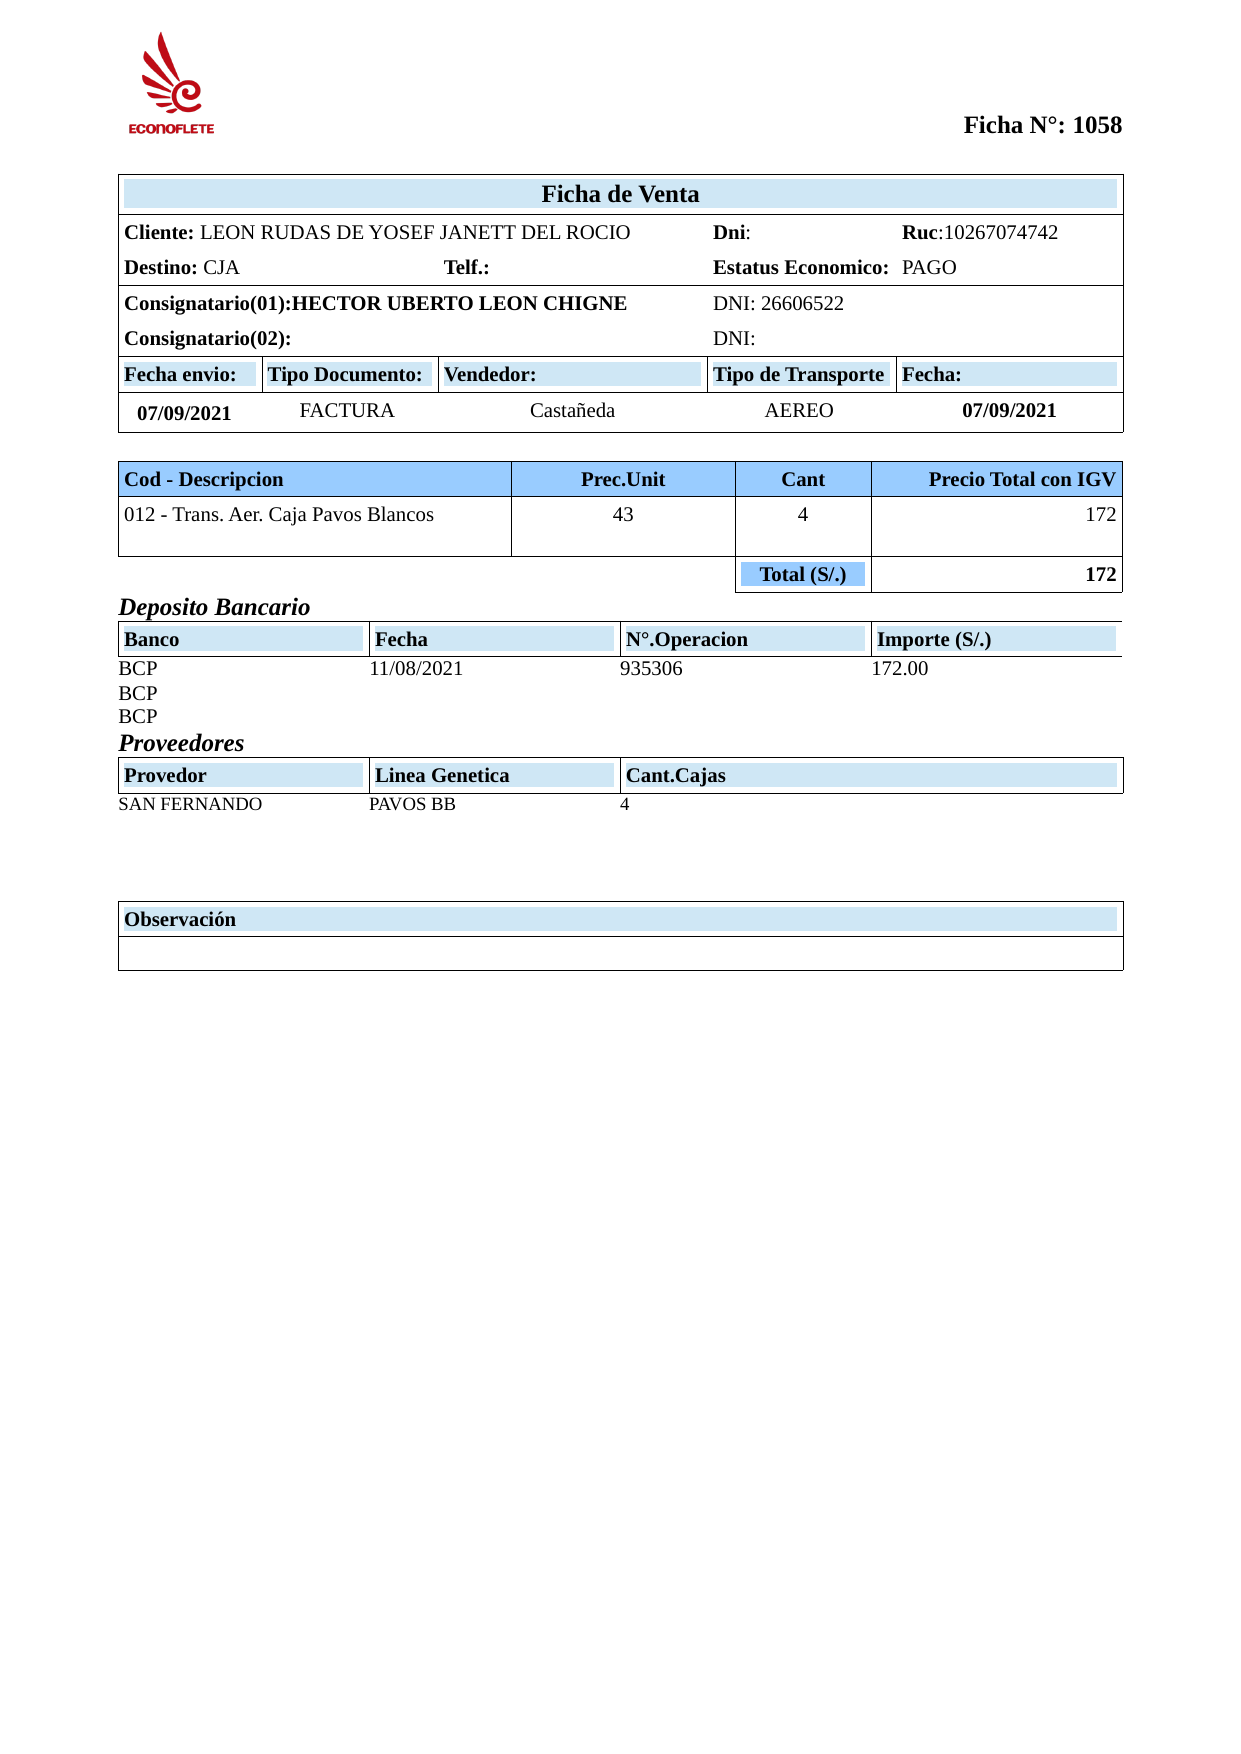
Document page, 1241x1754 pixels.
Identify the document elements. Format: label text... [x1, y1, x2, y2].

picture [118, 31, 225, 134]
table_cell 935306 [620, 657, 871, 680]
table_header Precio Total con IGV [872, 462, 1122, 496]
table_cell [620, 815, 1123, 836]
table_cell FACTURA [262, 393, 438, 432]
table_cell [511, 557, 735, 592]
table_cell [620, 705, 871, 728]
table_cell Estatus Economico: [707, 249, 896, 285]
table_cell [620, 836, 1123, 858]
table_cell AEREO [707, 393, 896, 432]
table_cell [118, 879, 369, 901]
table_cell [871, 705, 1122, 728]
table_cell 4 [736, 497, 871, 556]
table_header Observación [119, 902, 1123, 936]
table_cell 4 [620, 794, 1123, 814]
table_cell 11/08/2021 [369, 657, 620, 680]
table_cell BCP [118, 657, 369, 680]
table_cell Castañeda [438, 393, 707, 432]
table_header Ficha de Venta [119, 175, 1123, 214]
table_header Banco [119, 622, 369, 656]
table_header Fecha [370, 622, 620, 656]
table_header N°.Operacion [621, 622, 871, 656]
table_cell [369, 858, 620, 879]
table_cell DNI: [707, 321, 1123, 356]
table_cell 43 [512, 497, 735, 556]
table_header Cod - Descripcion [119, 462, 511, 496]
table_cell 07/09/2021 [896, 393, 1123, 432]
table_header Cant.Cajas [621, 758, 1123, 793]
text Deposito Bancario [118, 592, 1122, 621]
table_cell Fecha envio: [119, 357, 262, 392]
table_cell [369, 705, 620, 728]
table_header Linea Genetica [370, 758, 620, 793]
table_cell Dni: [707, 215, 896, 249]
table_cell Tipo Documento: [263, 357, 438, 392]
table_cell [118, 836, 369, 858]
table_cell Fecha: [897, 357, 1123, 392]
text Proveedores [118, 728, 1122, 757]
table_cell PAGO [896, 249, 1123, 285]
table_header Provedor [119, 758, 369, 793]
table_header Prec.Unit [512, 462, 735, 496]
table_cell [118, 815, 369, 836]
table_cell 07/09/2021 [119, 393, 262, 432]
table_cell [118, 858, 369, 879]
table_cell [620, 879, 1123, 901]
table_cell Cliente: LEON RUDAS DE YOSEF JANETT DEL ROCIO [119, 215, 707, 249]
table_cell Telf.: [438, 249, 707, 285]
table_cell Destino: CJA [119, 249, 438, 285]
table_header Cant [736, 462, 871, 496]
table_cell BCP [118, 705, 369, 728]
table_cell [119, 937, 1123, 969]
table_cell 172.00 [871, 657, 1122, 680]
table_cell DNI: 26606522 [707, 286, 1123, 321]
table_cell 172 [872, 557, 1122, 592]
table_header Importe (S/.) [872, 622, 1122, 656]
table_cell [369, 879, 620, 901]
table_cell Consignatario(02): [119, 321, 707, 356]
table_cell [369, 836, 620, 858]
table_cell 012 - Trans. Aer. Caja Pavos Blancos [119, 497, 511, 556]
table_cell [620, 858, 1123, 879]
table_cell 172 [872, 497, 1122, 556]
table_cell [871, 680, 1122, 704]
table_cell Tipo de Transporte [708, 357, 896, 392]
table_cell Ruc:10267074742 [896, 215, 1123, 249]
table_cell Consignatario(01):HECTOR UBERTO LEON CHIGNE [119, 286, 707, 321]
table_cell [369, 680, 620, 704]
table_cell [118, 557, 511, 592]
table_cell [369, 815, 620, 836]
table_cell Vendedor: [439, 357, 707, 392]
table_cell BCP [118, 680, 369, 704]
table_cell [620, 680, 871, 704]
table_cell Total (S/.) [736, 557, 871, 592]
table_cell SAN FERNANDO [118, 794, 369, 814]
table_cell PAVOS BB [369, 794, 620, 814]
